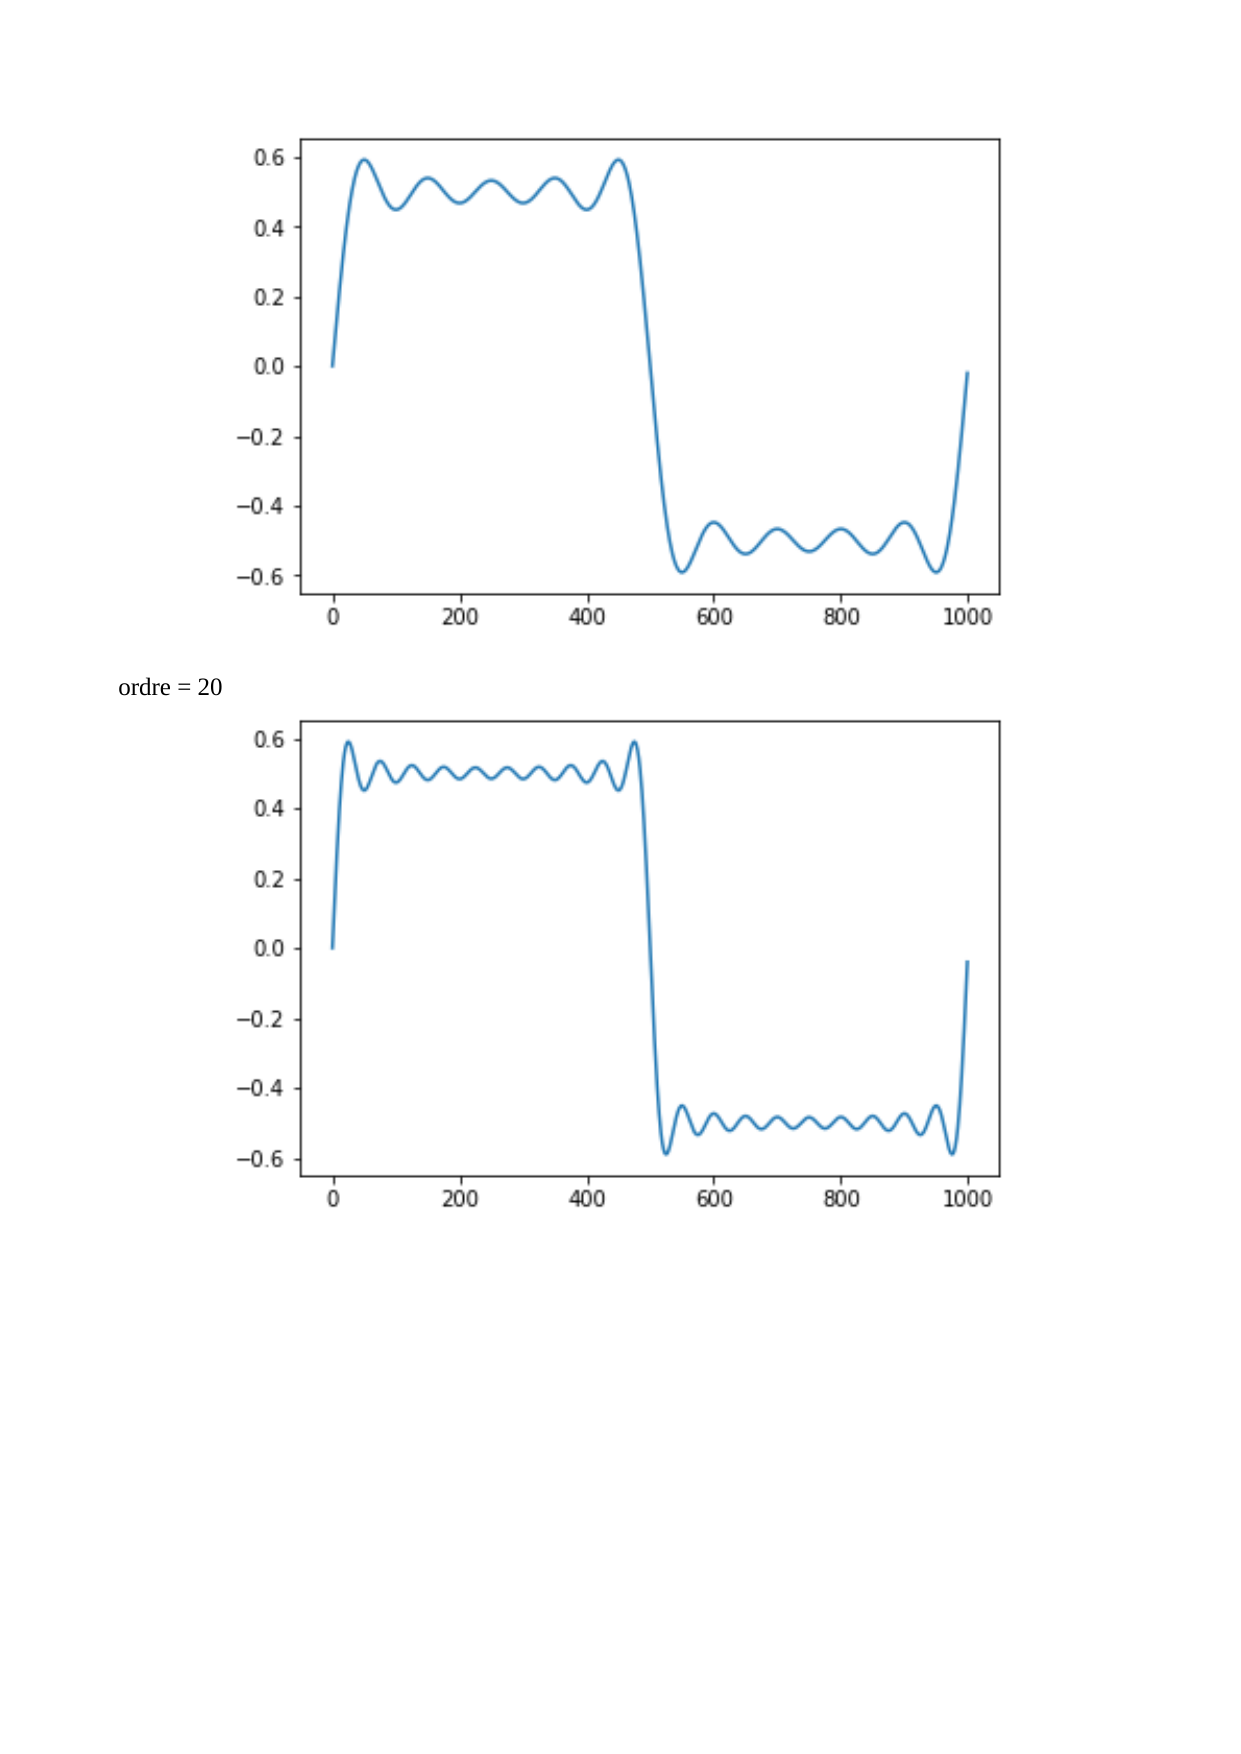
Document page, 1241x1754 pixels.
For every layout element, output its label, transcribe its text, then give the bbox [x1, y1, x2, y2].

text ordre = 20 [118, 672, 1122, 701]
picture [221, 118, 1020, 644]
picture [221, 700, 1020, 1226]
